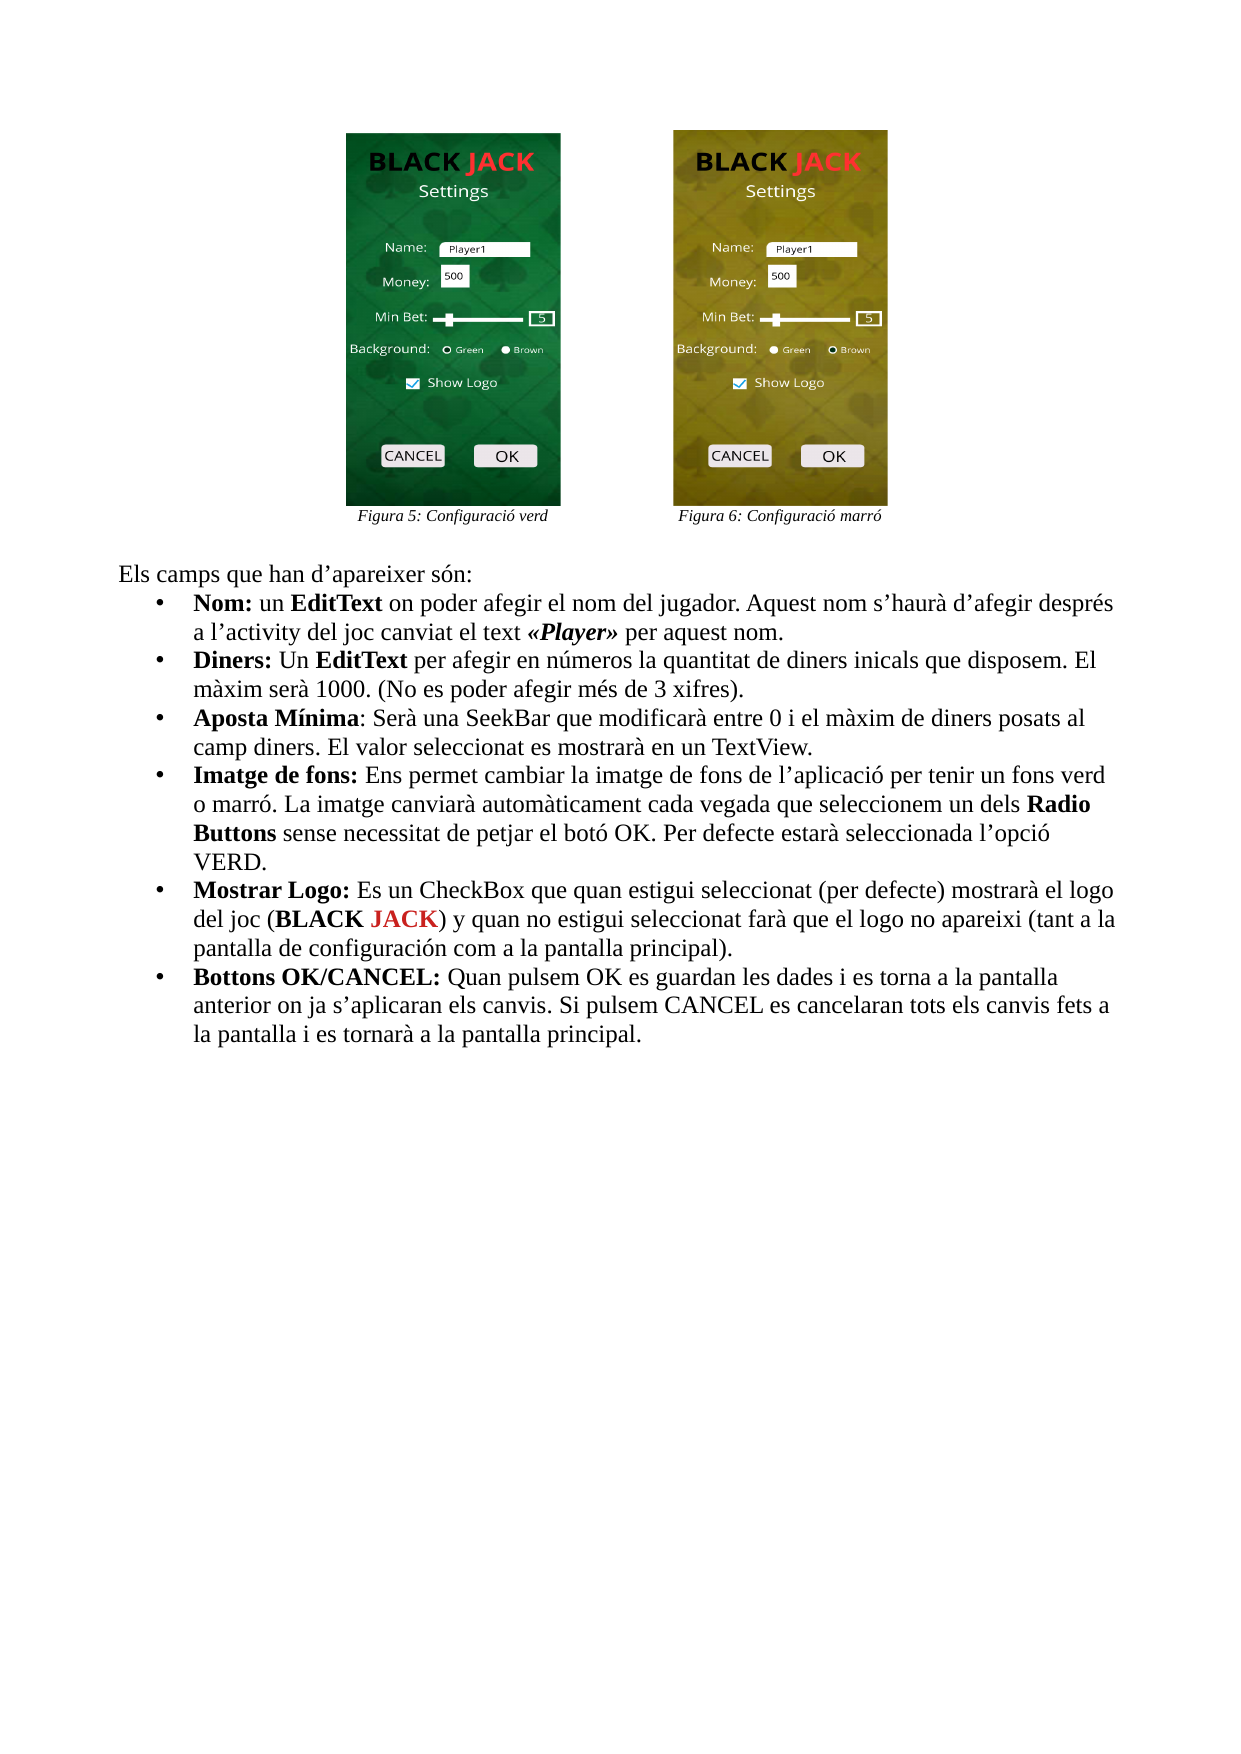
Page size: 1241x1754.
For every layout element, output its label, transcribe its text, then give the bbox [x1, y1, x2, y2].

text Figura 6: Configuració marró [673, 506, 888, 525]
picture [673, 130, 888, 506]
picture [346, 130, 561, 506]
list Imatge de fons: Ens permet cambiar la imatge de fons de l’aplicació per tenir un fons verd o marró. La imatge canviarà automàticament cada vegada que seleccionem un dels Radio Buttons sense necessitat de petjar el botó OK. Per defecte estarà seleccionada l’opció VERD. [156, 760, 1122, 875]
list Mostrar Logo: Es un CheckBox que quan estigui seleccionat (per defecte) mostrarà el logo del joc (BLACK JACK) y quan no estigui seleccionat farà que el logo no apareixi (tant a la pantalla de configuración com a la pantalla principal). [156, 875, 1122, 962]
text Els camps que han d’apareixer són: [118, 559, 1122, 588]
list Diners: Un EditText per afegir en números la quantitat de diners inicals que disposem. El màxim serà 1000. (No es poder afegir més de 3 xifres). [156, 645, 1122, 703]
list Nom: un EditText on poder afegir el nom del jugador. Aquest nom s’haurà d’afegir després a l’activity del joc canviat el text «Player» per aquest nom. [156, 588, 1122, 645]
list Aposta Mínima: Serà una SeekBar que modificarà entre 0 i el màxim de diners posats al camp diners. El valor seleccionat es mostrarà en un TextView. [156, 703, 1122, 760]
list Bottons OK/CANCEL: Quan pulsem OK es guardan les dades i es torna a la pantalla anterior on ja s’aplicaran els canvis. Si pulsem CANCEL es cancelaran tots els canvis fets a la pantalla i es tornarà a la pantalla principal. [156, 962, 1122, 1048]
text Figura 5: Configuració verd [346, 506, 561, 525]
